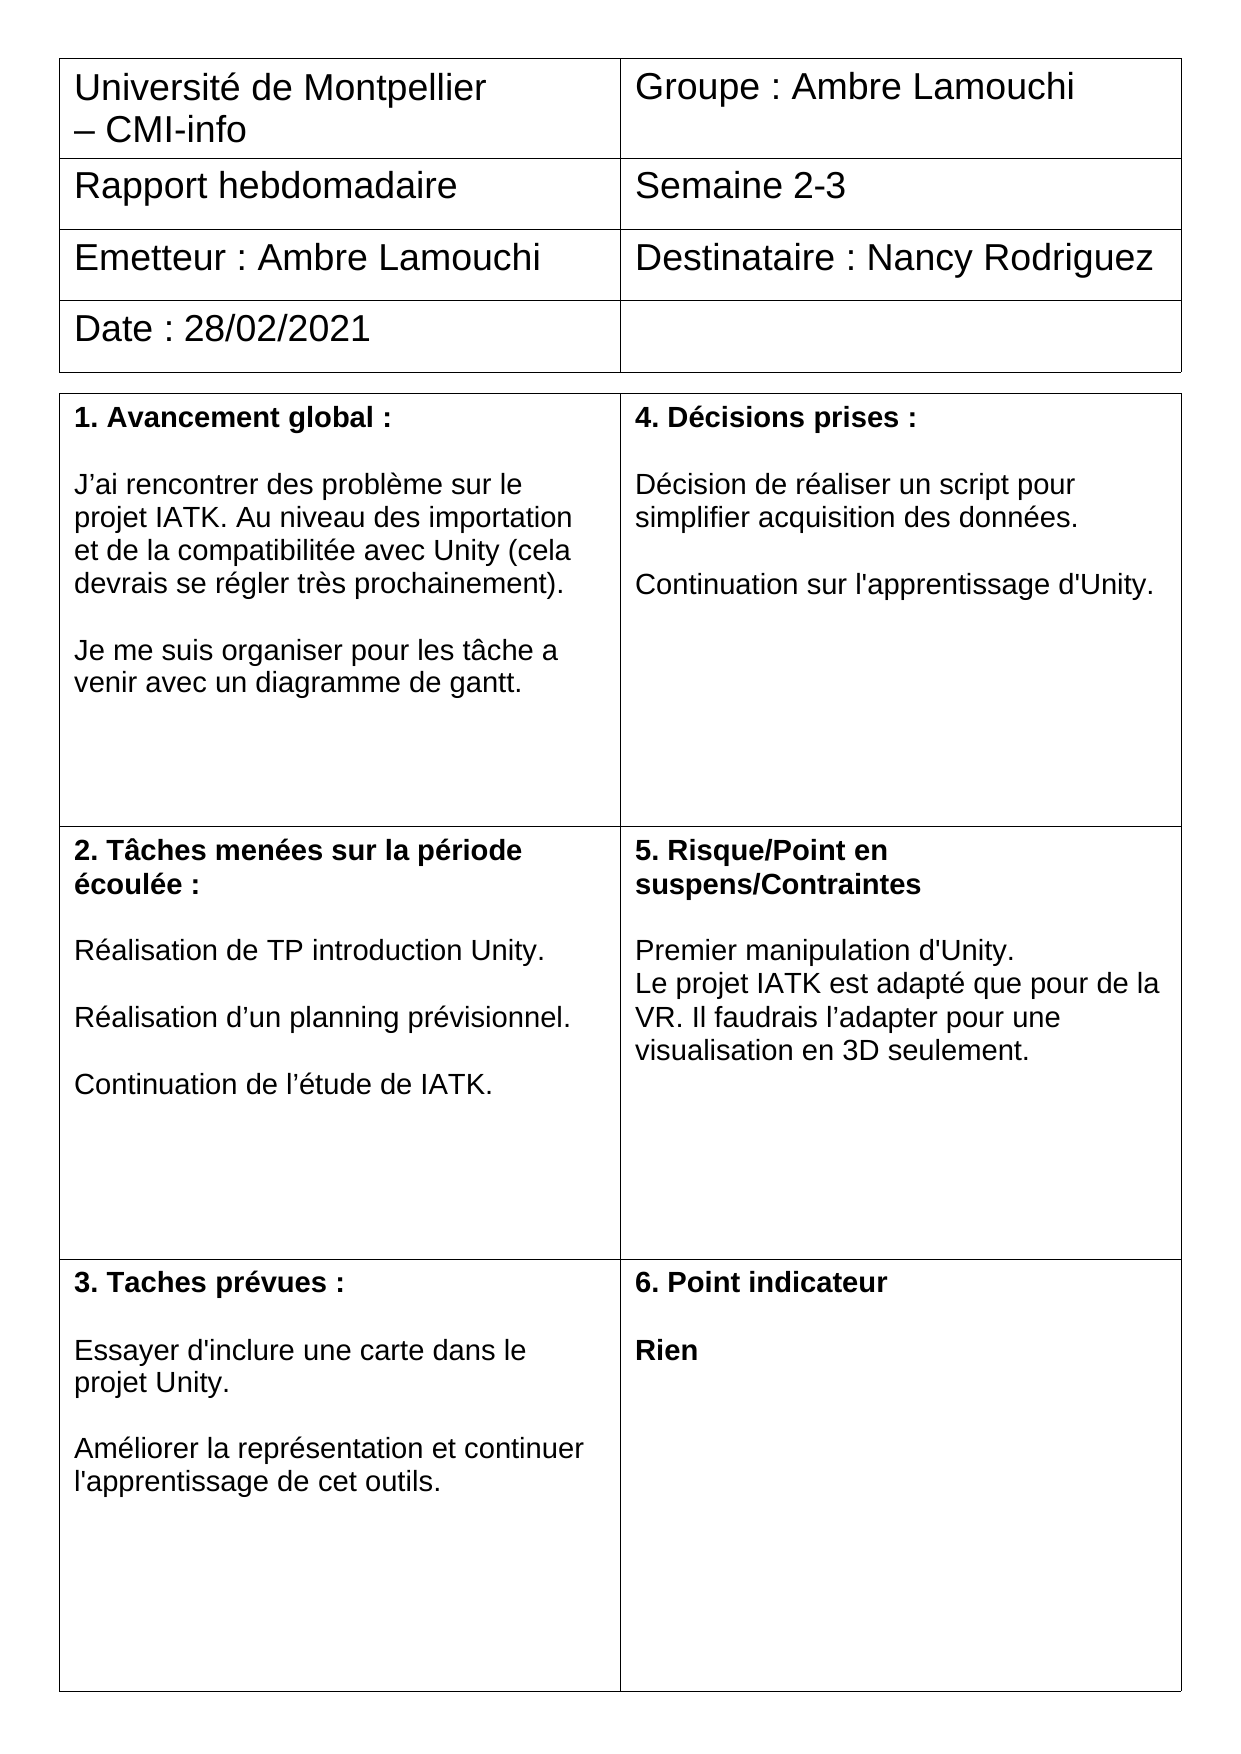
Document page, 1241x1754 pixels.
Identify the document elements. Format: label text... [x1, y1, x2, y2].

table_cell 3. Taches prévues : Essayer d'inclure une carte dans le projet Unity. Améliorer la représentation et continuer l'apprentissage de cet outils. [60, 1260, 620, 1691]
table_cell 6. Point indicateur Rien [621, 1260, 1181, 1691]
table_header 1. Avancement global : J’ai rencontrer des problème sur le projet IATK. Au niveau des importation et de la compatibilitée avec Unity (cela devrais se régler très prochainement). Je me suis organiser pour les tâche a venir avec un diagramme de gantt. [60, 394, 620, 826]
table_cell Semaine 2-3 [621, 159, 1181, 229]
table_cell Emetteur : Ambre Lamouchi [60, 230, 620, 300]
table_cell [621, 301, 1181, 372]
table_cell Destinataire : Nancy Rodriguez [621, 230, 1181, 300]
table_header 4. Décisions prises : Décision de réaliser un script pour simplifier acquisition des données. Continuation sur l'apprentissage d'Unity. [621, 394, 1181, 826]
table_header Université de Montpellier – CMI-info [60, 59, 620, 157]
table_cell 5. Risque/Point en suspens/Contraintes Premier manipulation d'Unity. Le projet IATK est adapté que pour de la VR. Il faudrais l’adapter pour une visualisation en 3D seulement. [621, 827, 1181, 1258]
table_header Groupe : Ambre Lamouchi [621, 59, 1181, 157]
table_cell Rapport hebdomadaire [60, 159, 620, 229]
table_cell Date : 28/02/2021 [60, 301, 620, 372]
table_cell 2. Tâches menées sur la période écoulée : Réalisation de TP introduction Unity. Réalisation d’un planning prévisionnel. Continuation de l’étude de IATK. [60, 827, 620, 1258]
